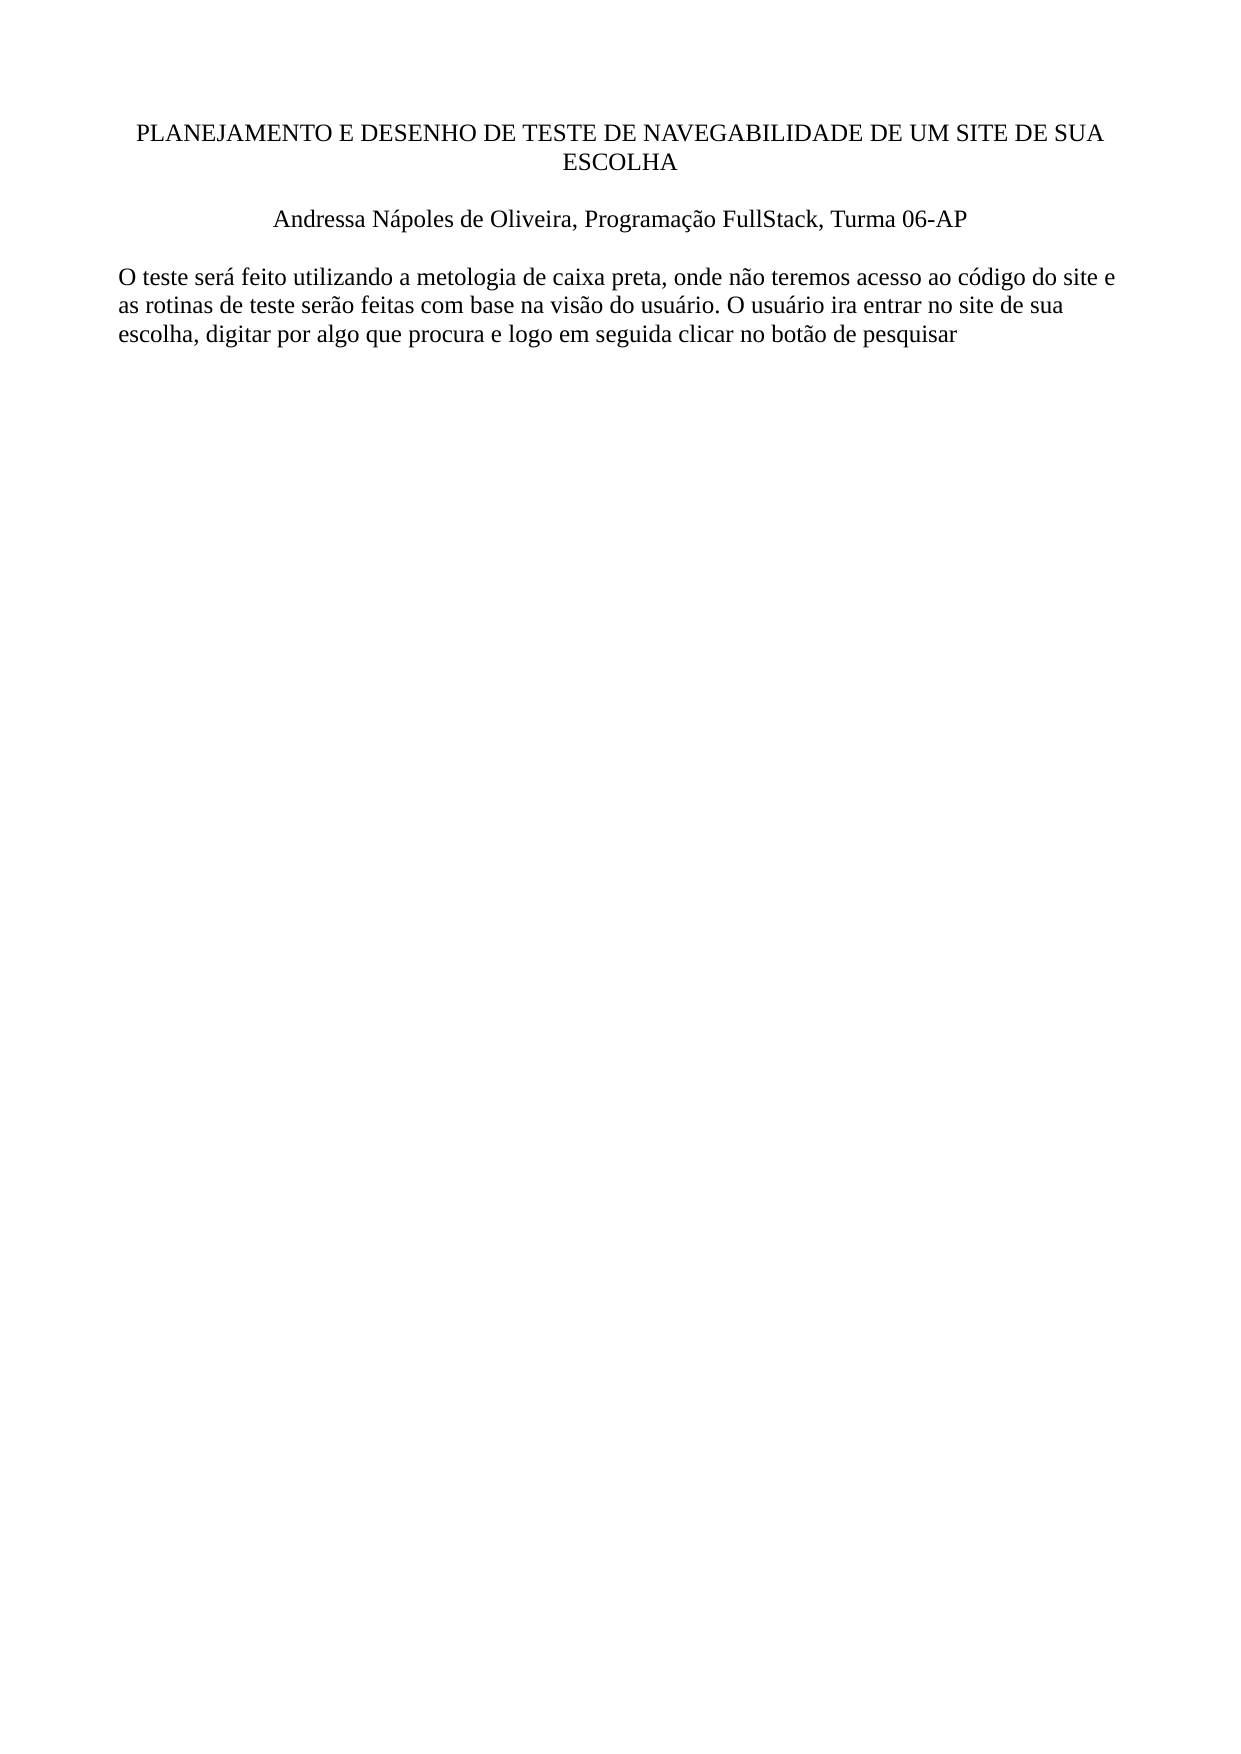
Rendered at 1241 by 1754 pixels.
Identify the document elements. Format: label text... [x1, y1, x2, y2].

text Andressa Nápoles de Oliveira, Programação FullStack, Turma 06-AP [118, 204, 1122, 233]
text PLANEJAMENTO E DESENHO DE TESTE DE NAVEGABILIDADE DE UM SITE DE SUA ESCOLHA [118, 118, 1122, 176]
text O teste será feito utilizando a metologia de caixa preta, onde não teremos acesso ao código do site e as rotinas de teste serão feitas com base na visão do usuário. O usuário ira entrar no site de sua escolha, digitar por algo que procura e logo em seguida clicar no botão de pesquisar [118, 262, 1122, 348]
